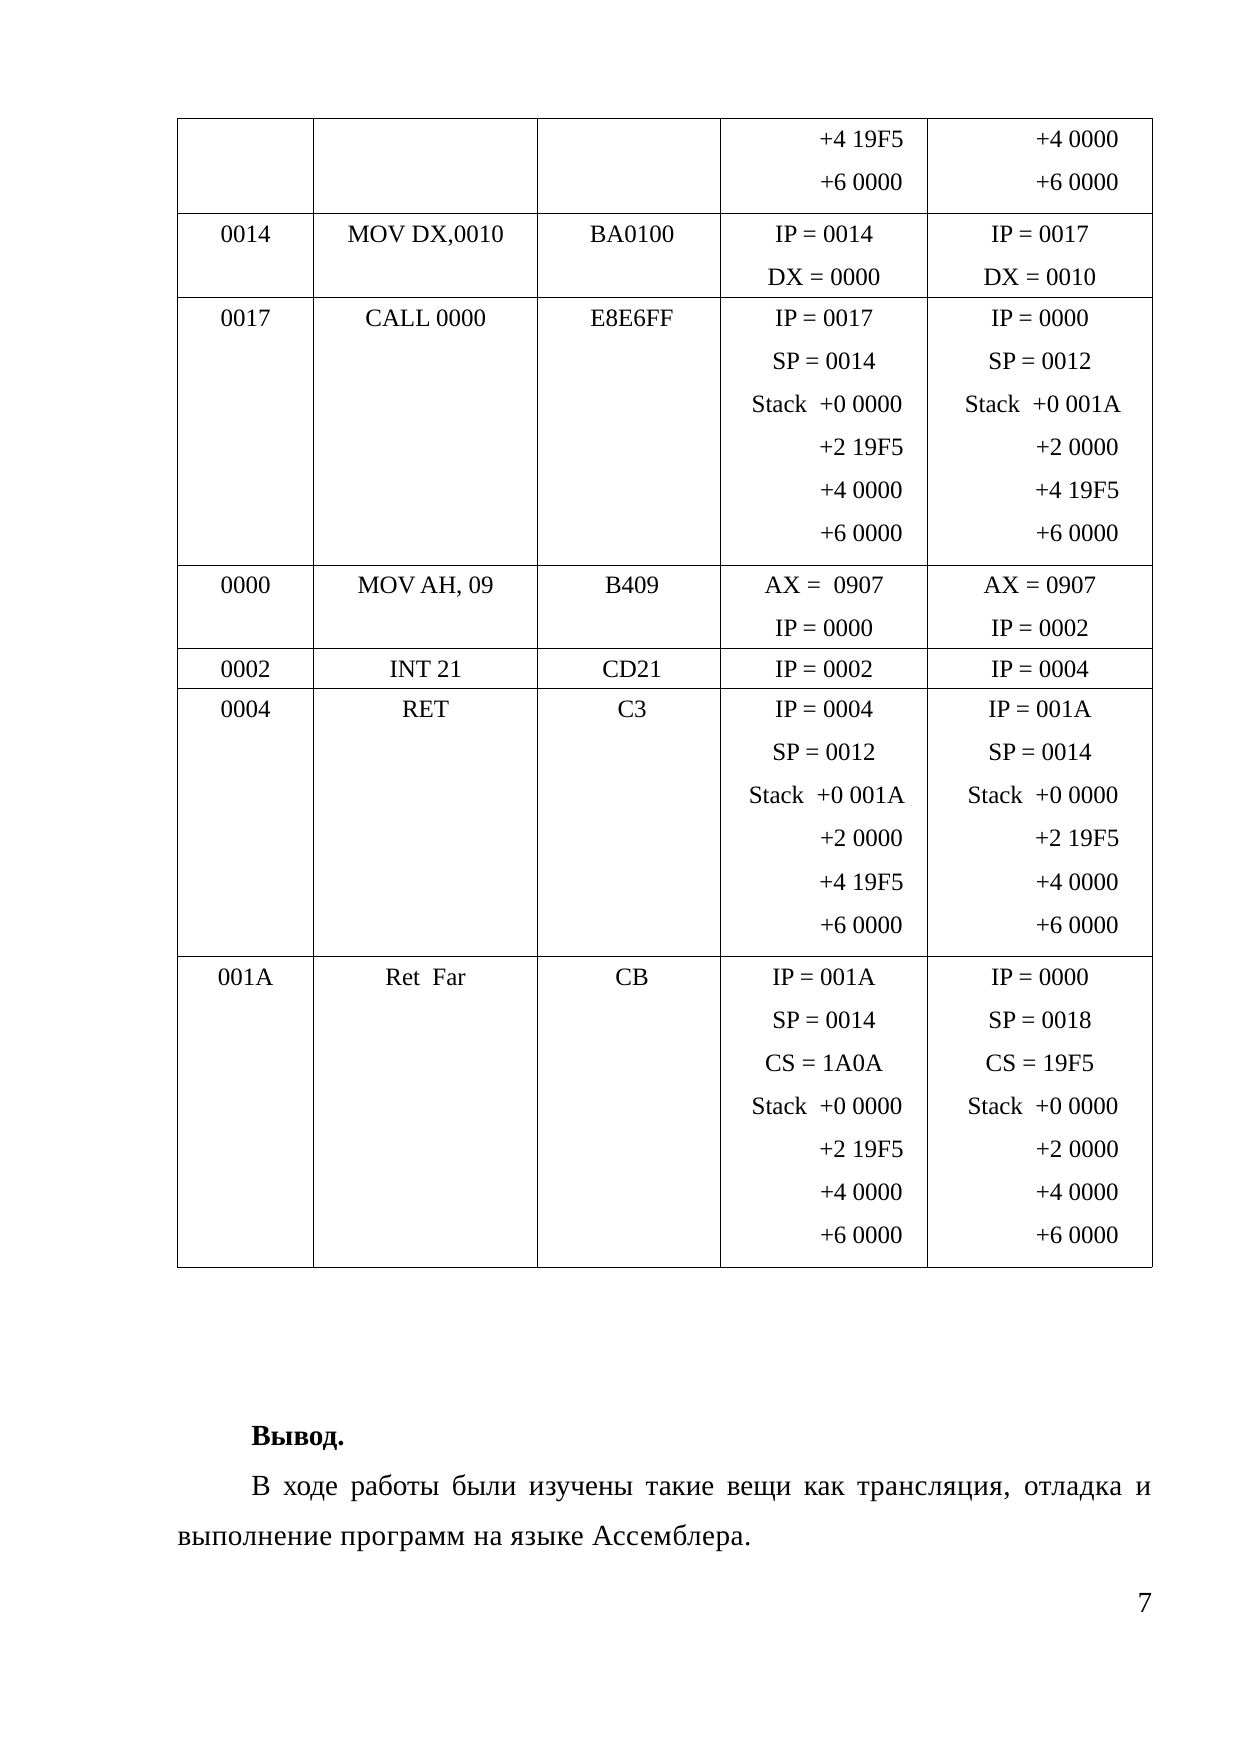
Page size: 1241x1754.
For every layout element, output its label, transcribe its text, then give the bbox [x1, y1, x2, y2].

table_cell IP = 0002 [721, 649, 927, 688]
text В ходе работы были изучены такие вещи как трансляция, отладка и выполнение программ на языке Ассемблера. [177, 1468, 1152, 1552]
table_cell 0000 [178, 566, 313, 648]
table_cell AX = 0907 IP = 0002 [928, 566, 1152, 648]
table_cell IP = 0000 SP = 0012 Stack +0 001A +2 0000 +4 19F5 +6 0000 [928, 298, 1152, 564]
table_cell C3 [538, 689, 720, 956]
table_cell IP = 0000 SP = 0018 CS = 19F5 Stack +0 0000 +2 0000 +4 0000 +6 0000 [928, 957, 1152, 1267]
table_cell CB [538, 957, 720, 1267]
table_cell IP = 0017 DX = 0010 [928, 214, 1152, 297]
table_cell 0004 [178, 689, 313, 956]
table_cell IP = 0004 [928, 649, 1152, 688]
table_cell IP = 0004 SP = 0012 Stack +0 001A +2 0000 +4 19F5 +6 0000 [721, 689, 927, 956]
table_cell IP = 0017 SP = 0014 Stack +0 0000 +2 19F5 +4 0000 +6 0000 [721, 298, 927, 564]
table_cell MOV DX,0010 [314, 214, 537, 297]
table_cell +4 19F5 +6 0000 [721, 119, 927, 213]
table_cell [538, 119, 720, 213]
table_cell Ret Far [314, 957, 537, 1267]
table_cell MOV AH, 09 [314, 566, 537, 648]
table_cell B409 [538, 566, 720, 648]
table_cell IP = 0014 DX = 0000 [721, 214, 927, 297]
table_cell [178, 119, 313, 213]
table_cell +4 0000 +6 0000 [928, 119, 1152, 213]
table_cell CD21 [538, 649, 720, 688]
table_cell 001A [178, 957, 313, 1267]
table_cell RET [314, 689, 537, 956]
subtitle Вывод. [177, 1418, 1152, 1451]
table_cell 0002 [178, 649, 313, 688]
table_cell IP = 001A SP = 0014 CS = 1A0A Stack +0 0000 +2 19F5 +4 0000 +6 0000 [721, 957, 927, 1267]
table_cell CALL 0000 [314, 298, 537, 564]
table_cell IP = 001A SP = 0014 Stack +0 0000 +2 19F5 +4 0000 +6 0000 [928, 689, 1152, 956]
table_cell BA0100 [538, 214, 720, 297]
table_cell AX = 0907 IP = 0000 [721, 566, 927, 648]
table_cell 0014 [178, 214, 313, 297]
table_cell 0017 [178, 298, 313, 564]
table_cell E8E6FF [538, 298, 720, 564]
table_cell [314, 119, 537, 213]
table_cell INT 21 [314, 649, 537, 688]
